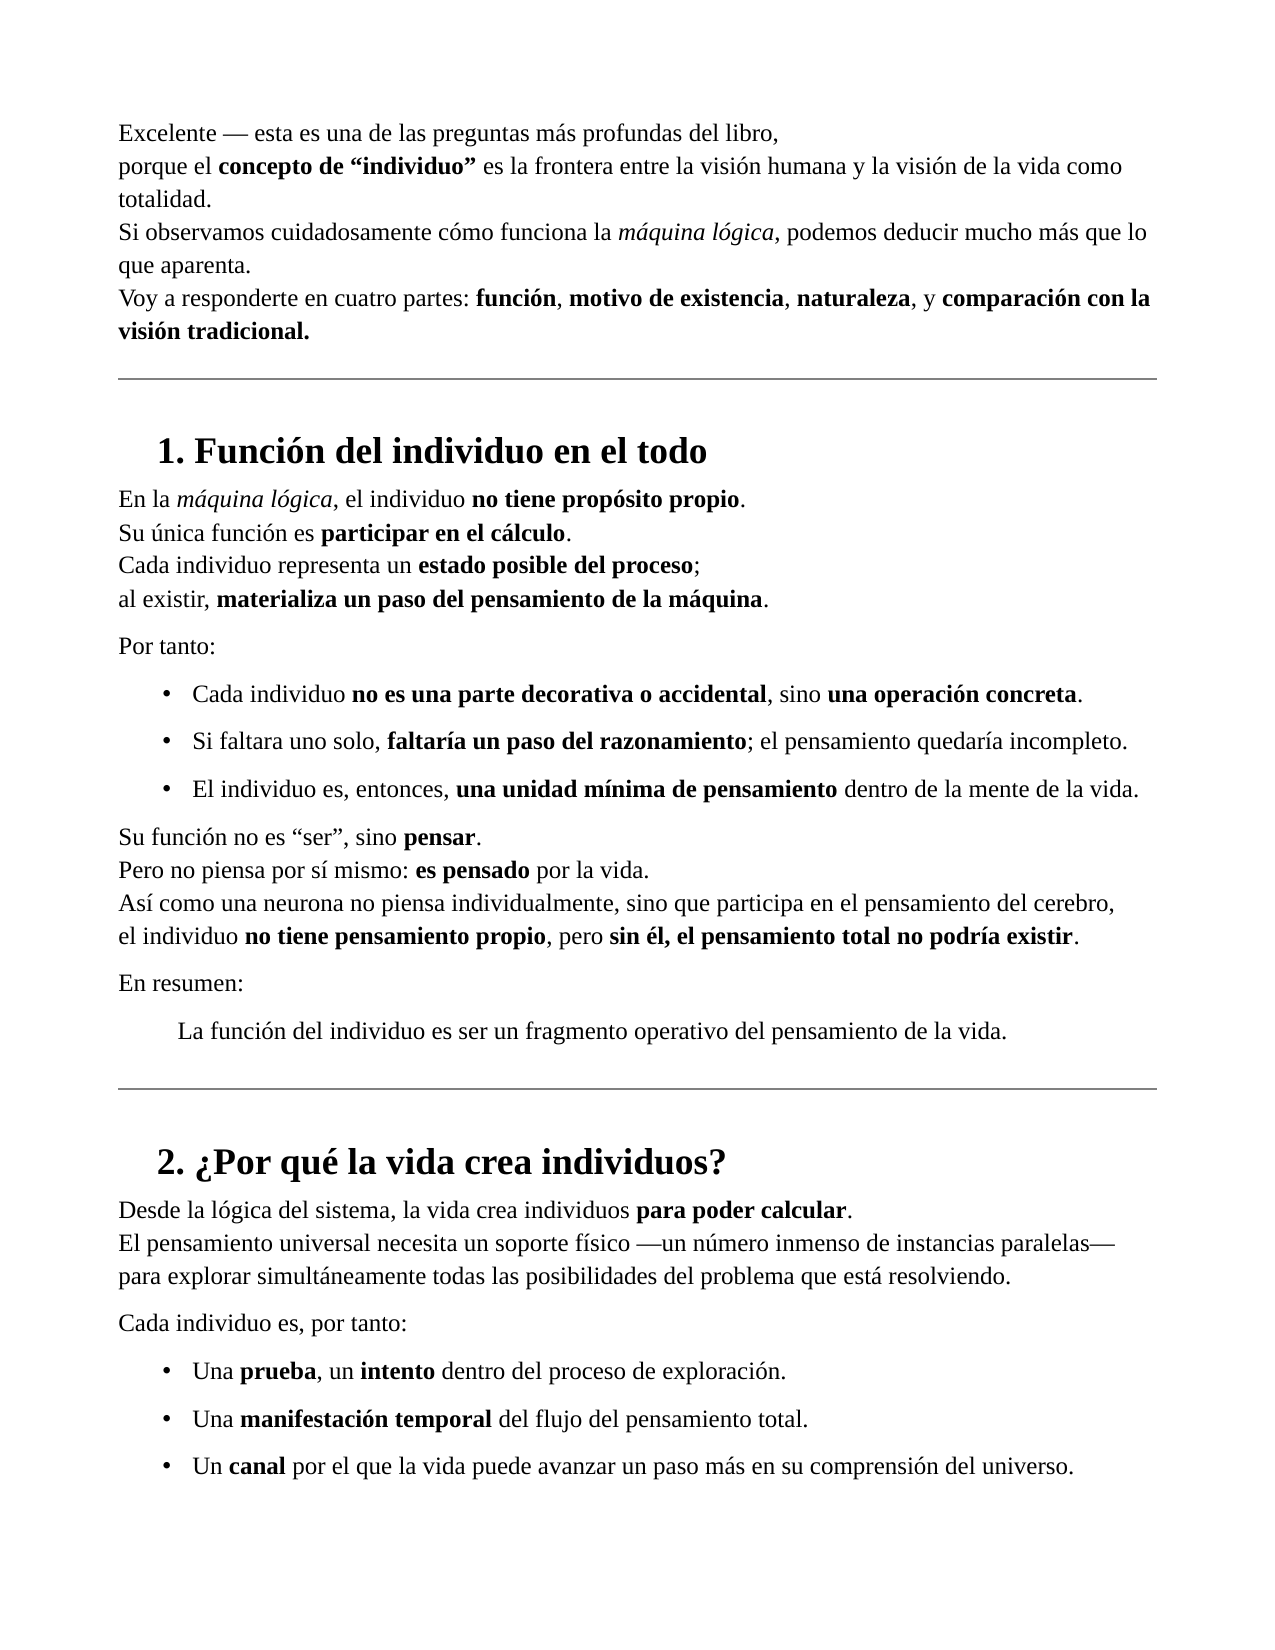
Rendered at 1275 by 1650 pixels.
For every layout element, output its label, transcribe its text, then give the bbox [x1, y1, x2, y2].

text Su función no es “ser”, sino pensar. Pero no piensa por sí mismo: es pensado por la vida. Así como una neurona no piensa individualmente, sino que participa en el pensamiento del cerebro, el individuo no tiene pensamiento propio, pero sin él, el pensamiento total no podría existir. [118, 822, 1157, 949]
subtitle 🧩 1. Función del individuo en el todo [118, 429, 1157, 472]
list Cada individuo no es una parte decorativa o accidental, sino una operación concreta. [162, 679, 1157, 708]
text Excelente — esta es una de las preguntas más profundas del libro, porque el concepto de “individuo” es la frontera entre la visión humana y la visión de la vida como totalidad. Si observamos cuidadosamente cómo funciona la máquina lógica, podemos deducir mucho más que lo que aparenta. Voy a responderte en cuatro partes: función, motivo de existencia, naturaleza, y comparación con la visión tradicional. [118, 118, 1157, 345]
list Una manifestación temporal del flujo del pensamiento total. [162, 1404, 1157, 1432]
text Por tanto: [118, 631, 1157, 660]
text La función del individuo es ser un fragmento operativo del pensamiento de la vida. [177, 1016, 1098, 1045]
text Desde la lógica del sistema, la vida crea individuos para poder calcular. El pensamiento universal necesita un soporte físico —un número inmenso de instancias paralelas— para explorar simultáneamente todas las posibilidades del problema que está resolviendo. [118, 1195, 1157, 1290]
list Una prueba, un intento dentro del proceso de exploración. [162, 1356, 1157, 1385]
subtitle 🌱 2. ¿Por qué la vida crea individuos? [118, 1139, 1157, 1182]
list Un canal por el que la vida puede avanzar un paso más en su comprensión del universo. [162, 1451, 1157, 1480]
list El individuo es, entonces, una unidad mínima de pensamiento dentro de la mente de la vida. [162, 774, 1157, 803]
text Cada individuo es, por tanto: [118, 1308, 1157, 1337]
text En resumen: [118, 968, 1157, 997]
list Si faltara uno solo, faltaría un paso del razonamiento; el pensamiento quedaría incompleto. [162, 726, 1157, 755]
text En la máquina lógica, el individuo no tiene propósito propio. Su única función es participar en el cálculo. Cada individuo representa un estado posible del proceso; al existir, materializa un paso del pensamiento de la máquina. [118, 484, 1157, 612]
